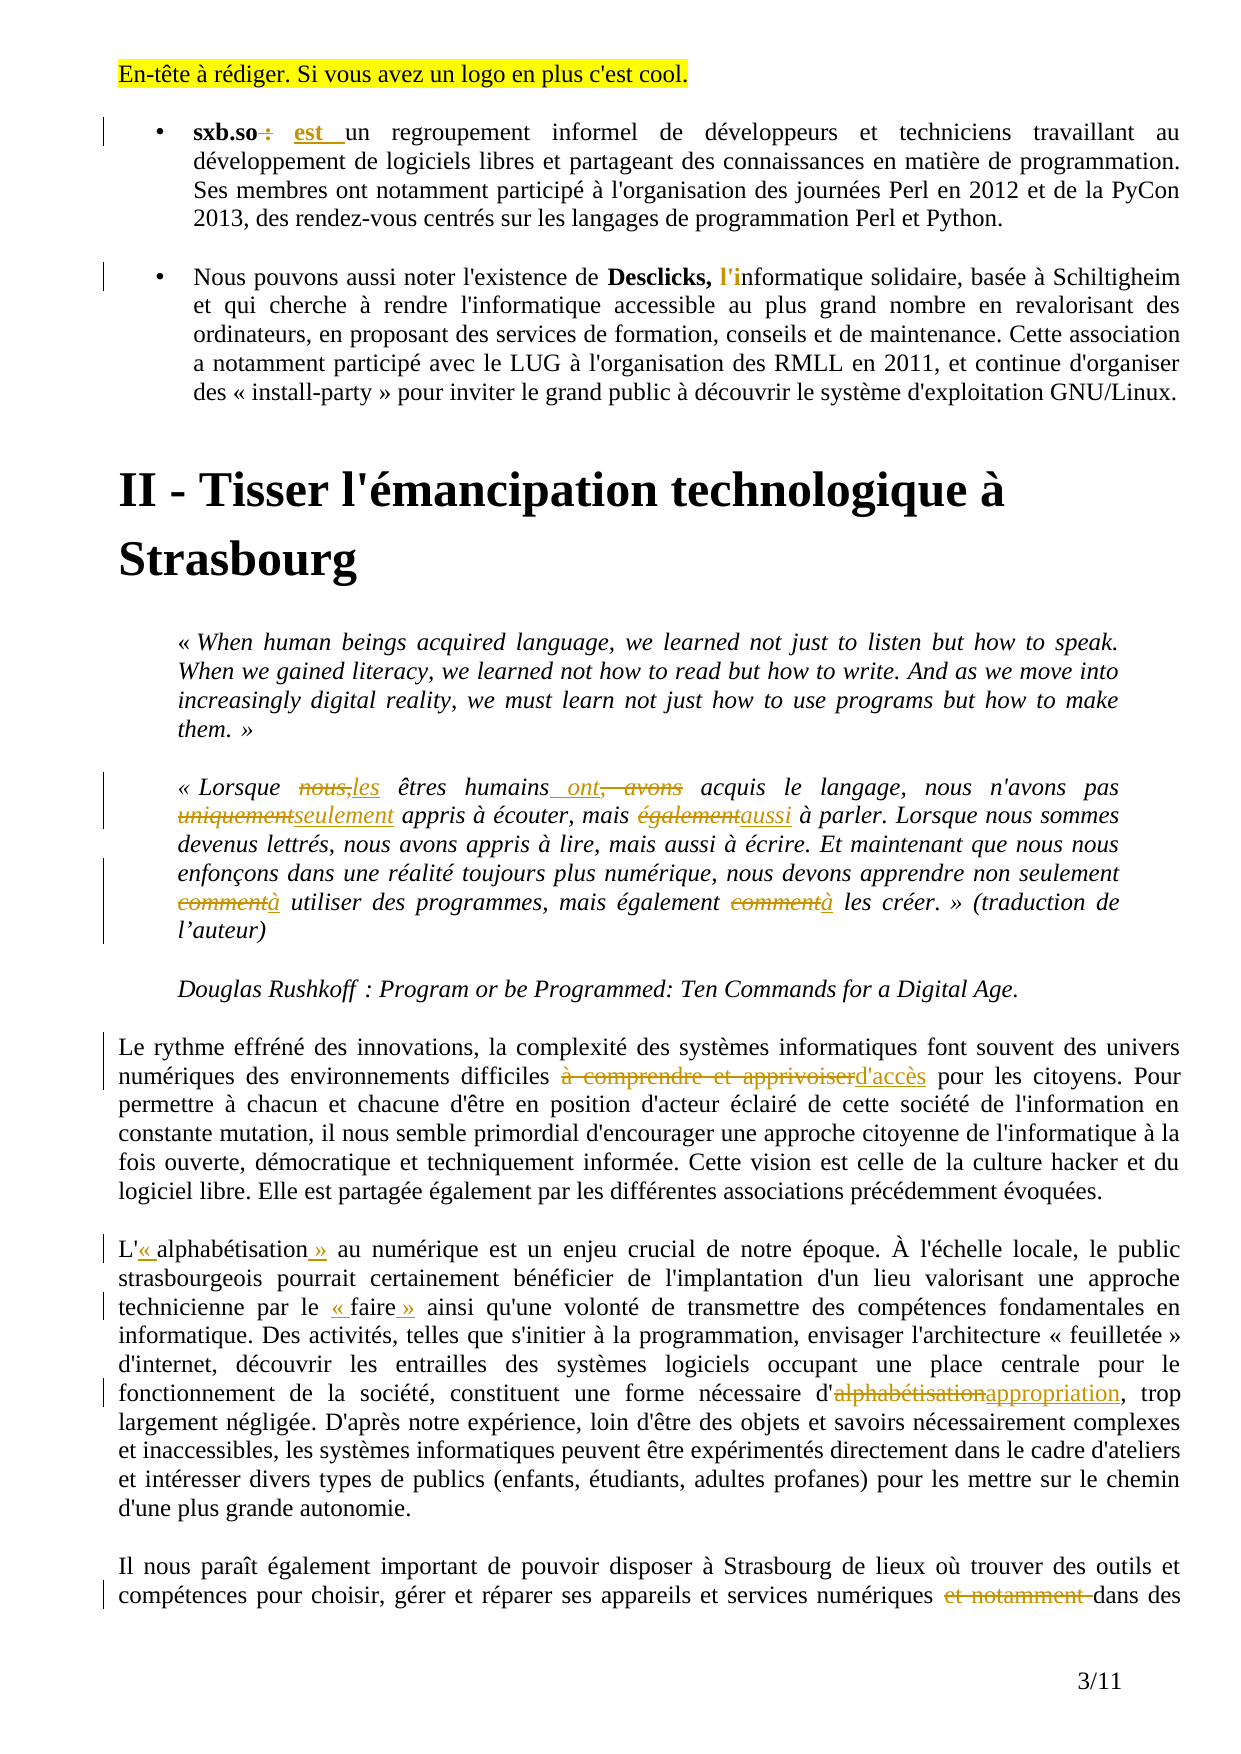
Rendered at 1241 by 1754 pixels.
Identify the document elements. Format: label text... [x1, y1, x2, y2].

text Il nous paraît également important de pouvoir disposer à Strasbourg de lieux où trouver des outils et compétences pour choisir, gérer et réparer ses appareils et services numériques dans des contextes non commerciaux. La culture du libre et de l'open source, qui envisage le développement de matériels et logiciels comme des objets communs à l'usage de tous les citoyens, peine encore souvent à se faire connaître, car elle est exclue des lieux de vente par les grands industriels de l'informatique. Comme peuvent l'être les vélos avec l'association Bretz'selle, les ordinateurs et smartphones sont susceptibles de constituer des technologies conviviales lorsqu'ils sont mis au cœur d'un réseau humain et maitrisés techniquement par ses utilisateurs. Ainsi, l'existence d'un lieu de convergence autour de l'éthique du logiciel libre permettrait d'encourager le développement d'une informatique alternative, respectueuse des libertés des usagers : [118, 1551, 1181, 1608]
list Nous pouvons aussi noter l'existence de Desclicks, l'informatique solidaire, basée à Schiltigheim et qui cherche à rendre l'informatique accessible au plus grand nombre en revalorisant des ordinateurs, en proposant des services de formation, conseils et de maintenance. Cette association a notamment participé avec le LUG à l'organisation des RMLL en 2011, et continue d'organiser des « install-party » pour inviter le grand public à découvrir le système d'exploitation GNU/Linux. [156, 262, 1181, 406]
subtitle II - Tisser l'émancipation technologique à Strasbourg [118, 460, 1181, 586]
text « Lorsque les êtres humains ont acquis le langage, nous n'avons pas seulement appris à écouter, mais aussi à parler. Lorsque nous sommes devenus lettrés, nous avons appris à lire, mais aussi à écrire. Et maintenant que nous nous enfonçons dans une réalité toujours plus numérique, nous devons apprendre non seulement à utiliser des programmes, mais également à les créer. » (traduction de l’auteur) [177, 772, 1122, 944]
text Le rythme effréné des innovations, la complexité des systèmes informatiques font souvent des univers numériques des environnements difficiles d'accès pour les citoyens. Pour permettre à chacun et chacune d'être en position d'acteur éclairé de cette société de l'information en constante mutation, il nous semble primordial d'encourager une approche citoyenne de l'informatique à la fois ouverte, démocratique et techniquement informée. Cette vision est celle de la culture hacker et du logiciel libre. Elle est partagée également par les différentes associations précédemment évoquées. [118, 1032, 1181, 1204]
text « When human beings acquired language, we learned not just to listen but how to speak. When we gained literacy, we learned not how to read but how to write. And as we move into increasingly digital reality, we must learn not just how to use programs but how to make them. » [177, 627, 1122, 742]
text L'« alphabétisation » au numérique est un enjeu crucial de notre époque. À l'échelle locale, le public strasbourgeois pourrait certainement bénéficier de l'implantation d'un lieu valorisant une approche technicienne par le « faire » ainsi qu'une volonté de transmettre des compétences fondamentales en informatique. Des activités, telles que s'initier à la programmation, envisager l'architecture « feuilletée » d'internet, découvrir les entrailles des systèmes logiciels occupant une place centrale pour le fonctionnement de la société, constituent une forme nécessaire d'appropriation, trop largement négligée. D'après notre expérience, loin d'être des objets et savoirs nécessairement complexes et inaccessibles, les systèmes informatiques peuvent être expérimentés directement dans le cadre d'ateliers et intéresser divers types de publics (enfants, étudiants, adultes profanes) pour les mettre sur le chemin d'une plus grande autonomie. [118, 1234, 1181, 1522]
list sxb.so est un regroupement informel de développeurs et techniciens travaillant au développement de logiciels libres et partageant des connaissances en matière de programmation. Ses membres ont notamment participé à l'organisation des journées Perl en 2012 et de la PyCon 2013, des rendez-vous centrés sur les langages de programmation Perl et Python. [156, 117, 1181, 232]
text Douglas Rushkoff : Program or be Programmed: Ten Commands for a Digital Age. [177, 974, 1122, 1003]
